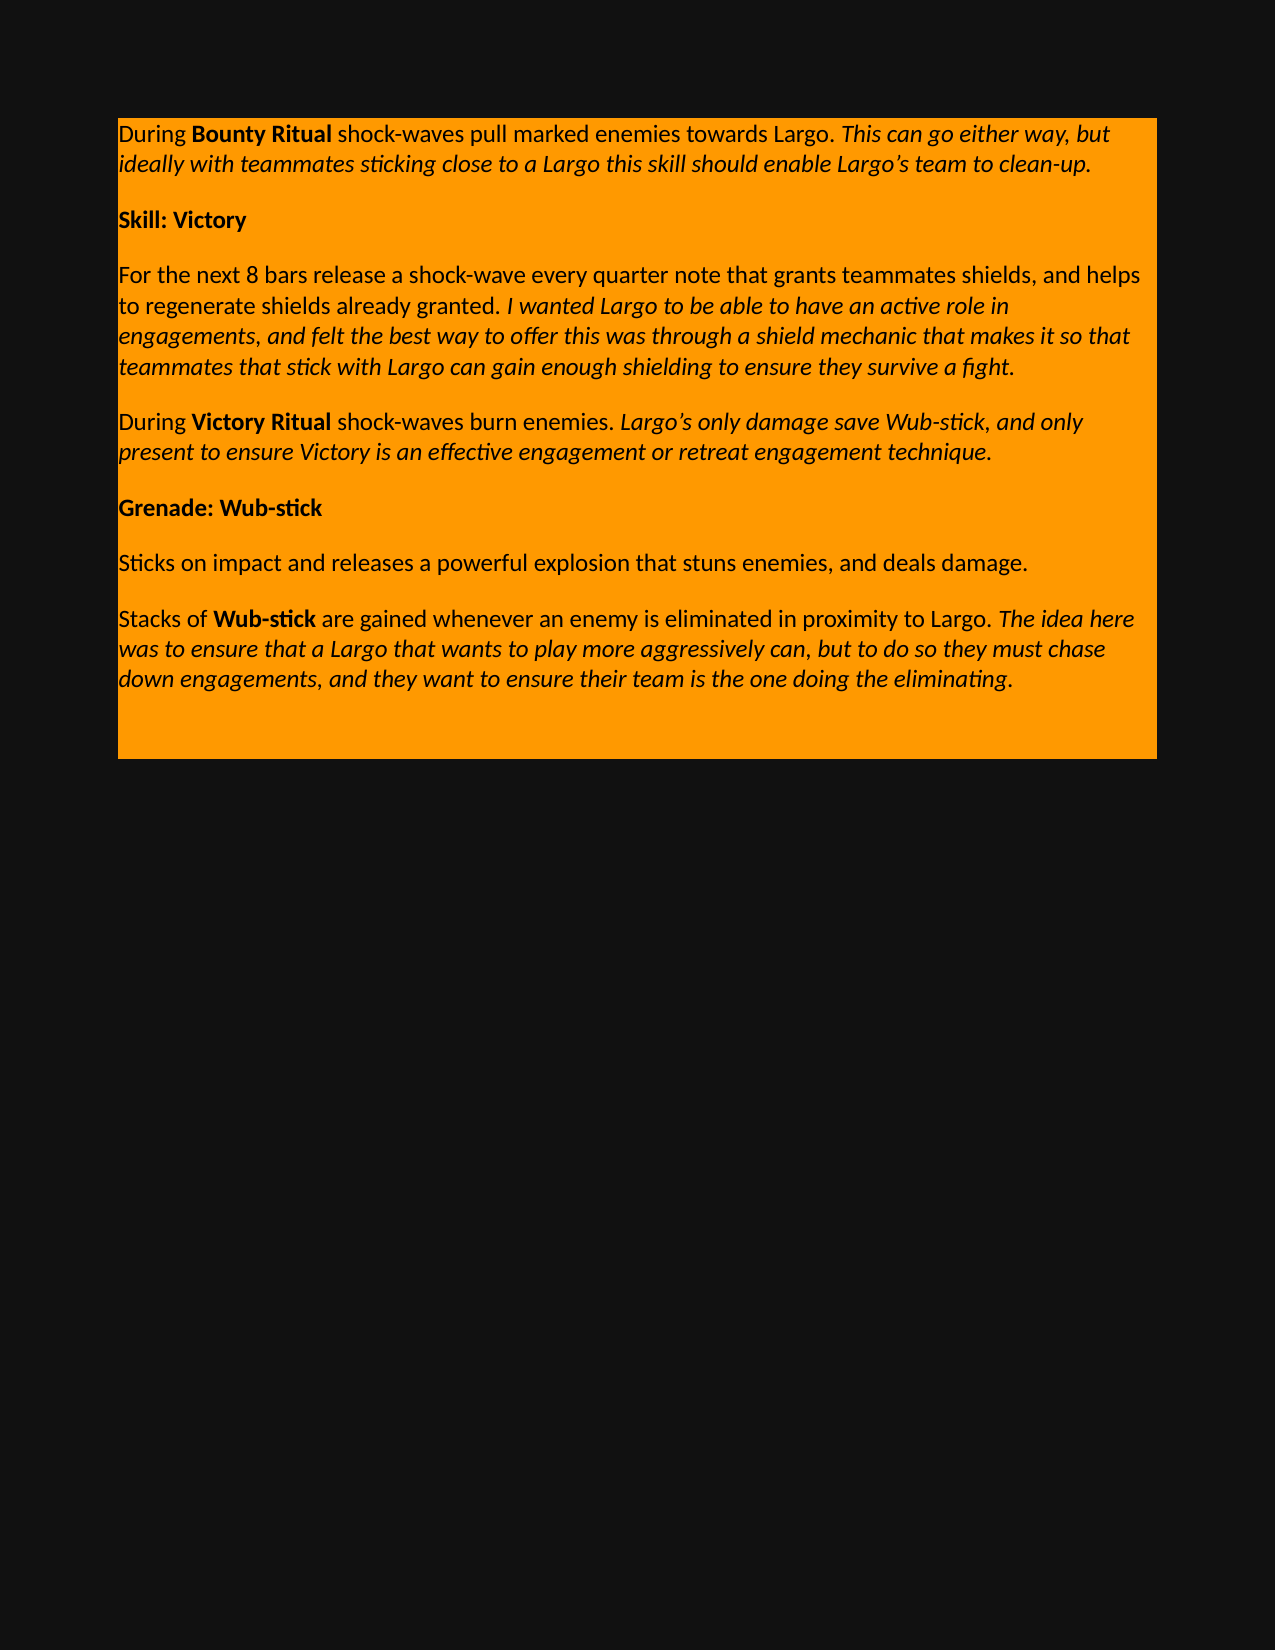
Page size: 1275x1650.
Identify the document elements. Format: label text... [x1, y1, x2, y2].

text Skill: Victory [118, 204, 1157, 234]
text Grenade: Wub-stick [118, 492, 1157, 522]
text Sticks on impact and releases a powerful explosion that stuns enemies, and deals damage. [118, 547, 1157, 578]
text Stacks of Wub-stick are gained whenever an enemy is eliminated in proximity to Largo. The idea here was to ensure that a Largo that wants to play more aggressively can, but to do so they must chase down engagements, and they want to ensure their team is the one doing the eliminating. [118, 603, 1157, 694]
text During Bounty Ritual shock-waves pull marked enemies towards Largo. This can go either way, but ideally with teammates sticking close to a Largo this skill should enable Largo’s team to clean-up. [118, 118, 1157, 179]
text For the next 8 bars release a shock-wave every quarter note that grants teammates shields, and helps to regenerate shields already granted. I wanted Largo to be able to have an active role in engagements, and felt the best way to offer this was through a shield mechanic that makes it so that teammates that stick with Largo can gain enough shielding to ensure they survive a fight. [118, 259, 1157, 381]
text During Victory Ritual shock-waves burn enemies. Largo’s only damage save Wub-stick, and only present to ensure Victory is an effective engagement or retreat engagement technique. [118, 406, 1157, 467]
